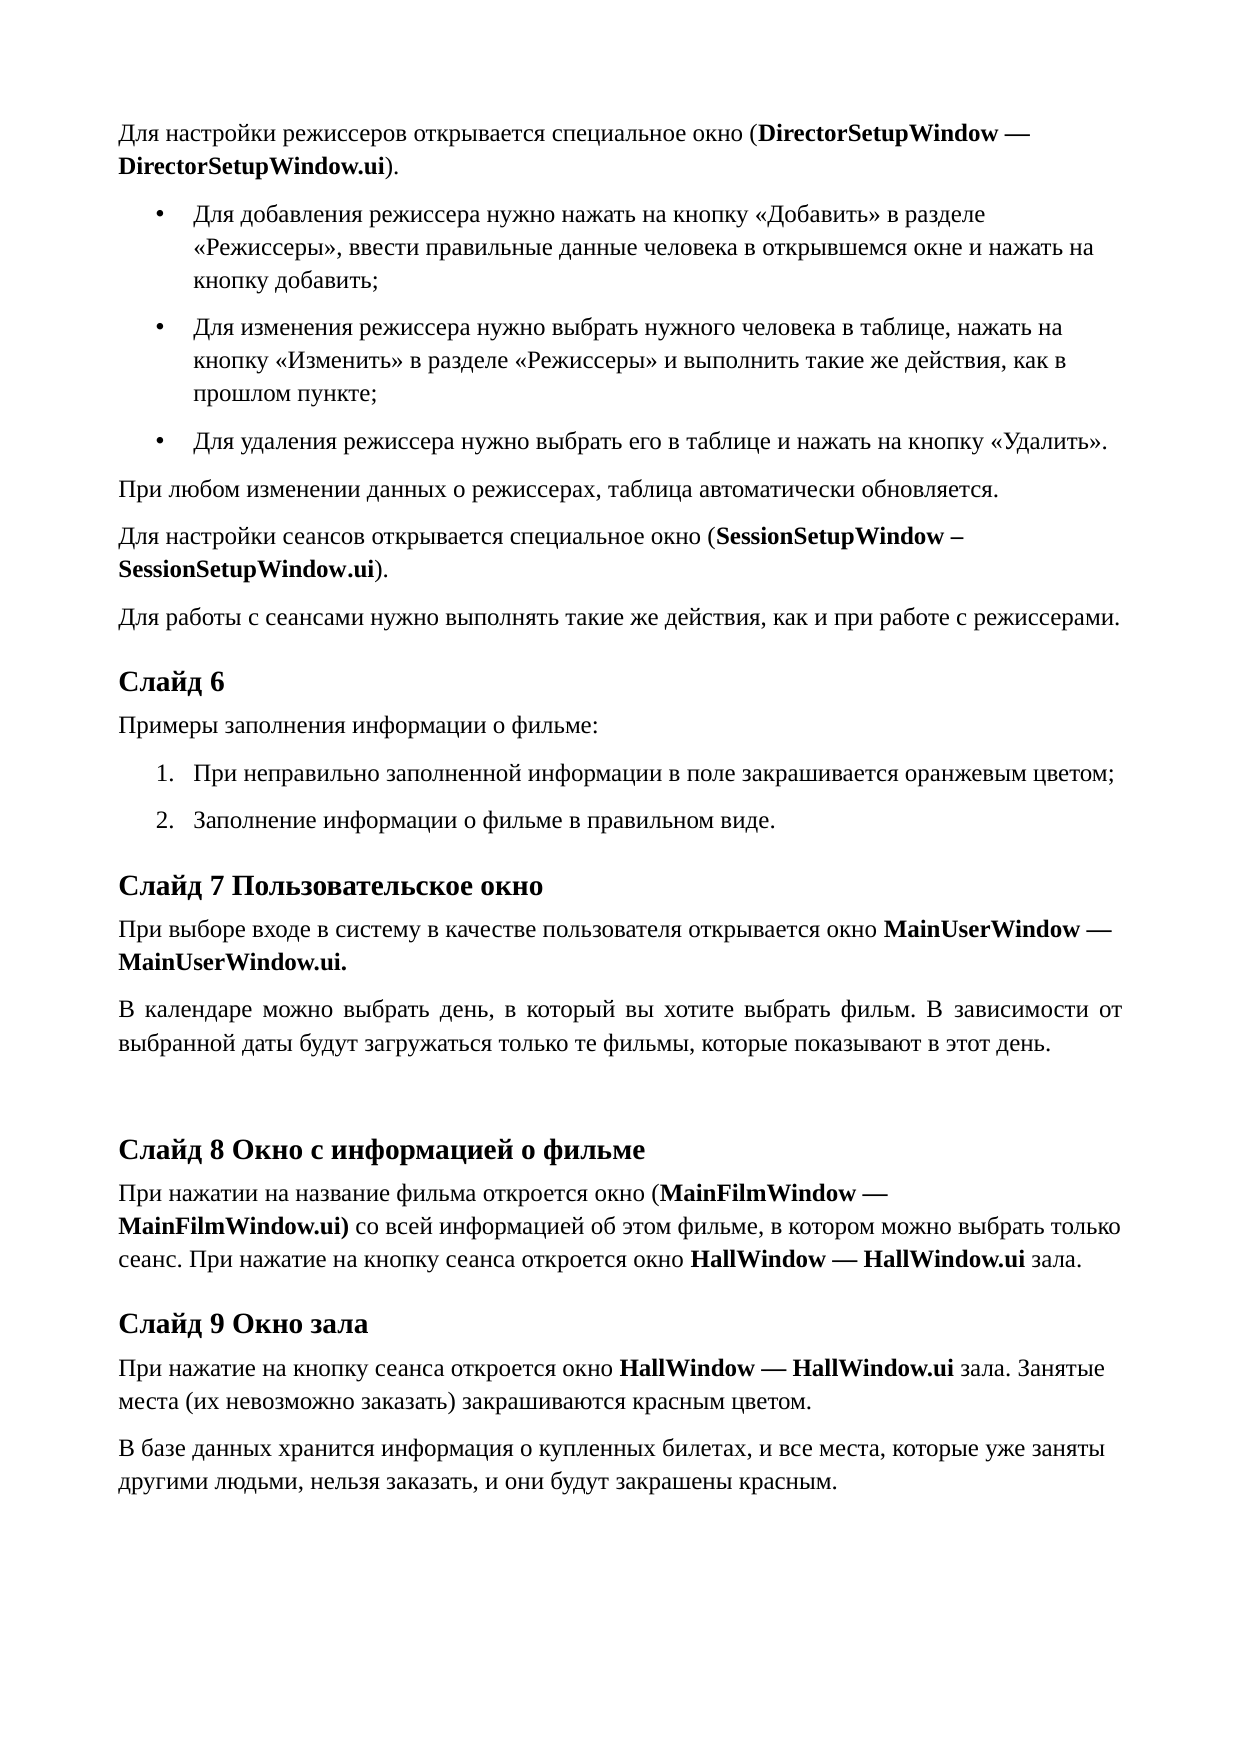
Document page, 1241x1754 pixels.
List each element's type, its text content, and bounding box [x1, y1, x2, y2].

text Примеры заполнения информации о фильме: [118, 710, 1122, 739]
text При выборе входе в систему в качестве пользователя открывается окно MainUserWindow — MainUserWindow.ui. [118, 914, 1122, 976]
text В базе данных хранится информация о купленных билетах, и все места, которые уже заняты другими людьми, нельзя заказать, и они будут закрашены красным. [118, 1433, 1122, 1495]
subtitle Слайд 9 Окно зала [118, 1306, 1122, 1340]
subtitle Слайд 6 [118, 664, 1122, 698]
list Для изменения режиссера нужно выбрать нужного человека в таблице, нажать на кнопку «Изменить» в разделе «Режиссеры» и выполнить такие же действия, как в прошлом пункте; [156, 312, 1122, 407]
list Для удаления режиссера нужно выбрать его в таблице и нажать на кнопку «Удалить». [156, 426, 1122, 455]
list Заполнение информации о фильме в правильном виде. [156, 806, 1122, 834]
list При неправильно заполненной информации в поле закрашивается оранжевым цветом; [156, 758, 1122, 787]
text Для настройки режиссеров открывается специальное окно (DirectorSetupWindow — DirectorSetupWindow.ui). [118, 118, 1122, 180]
text В календаре можно выбрать день, в который вы хотите выбрать фильм. В зависимости от выбранной даты будут загружаться только те фильмы, которые показывают в этот день. [118, 994, 1122, 1056]
list Для добавления режиссера нужно нажать на кнопку «Добавить» в разделе «Режиссеры», ввести правильные данные человека в открывшемся окне и нажать на кнопку добавить; [156, 199, 1122, 293]
subtitle Слайд 8 Окно с информацией о фильме [118, 1132, 1122, 1166]
text При нажатие на кнопку сеанса откроется окно HallWindow — HallWindow.ui зала. Занятые места (их невозможно заказать) закрашиваются красным цветом. [118, 1353, 1122, 1414]
text Для настройки сеансов открывается специальное окно (SessionSetupWindow – SessionSetupWindow.ui). [118, 521, 1122, 583]
text Для работы с сеансами нужно выполнять такие же действия, как и при работе с режиссерами. [118, 602, 1122, 631]
text При нажатии на название фильма откроется окно (MainFilmWindow — MainFilmWindow.ui) со всей информацией об этом фильме, в котором можно выбрать только сеанс. При нажатие на кнопку сеанса откроется окно HallWindow — HallWindow.ui зала. [118, 1178, 1122, 1273]
text При любом изменении данных о режиссерах, таблица автоматически обновляется. [118, 474, 1122, 502]
subtitle Слайд 7 Пользовательское окно [118, 868, 1122, 901]
